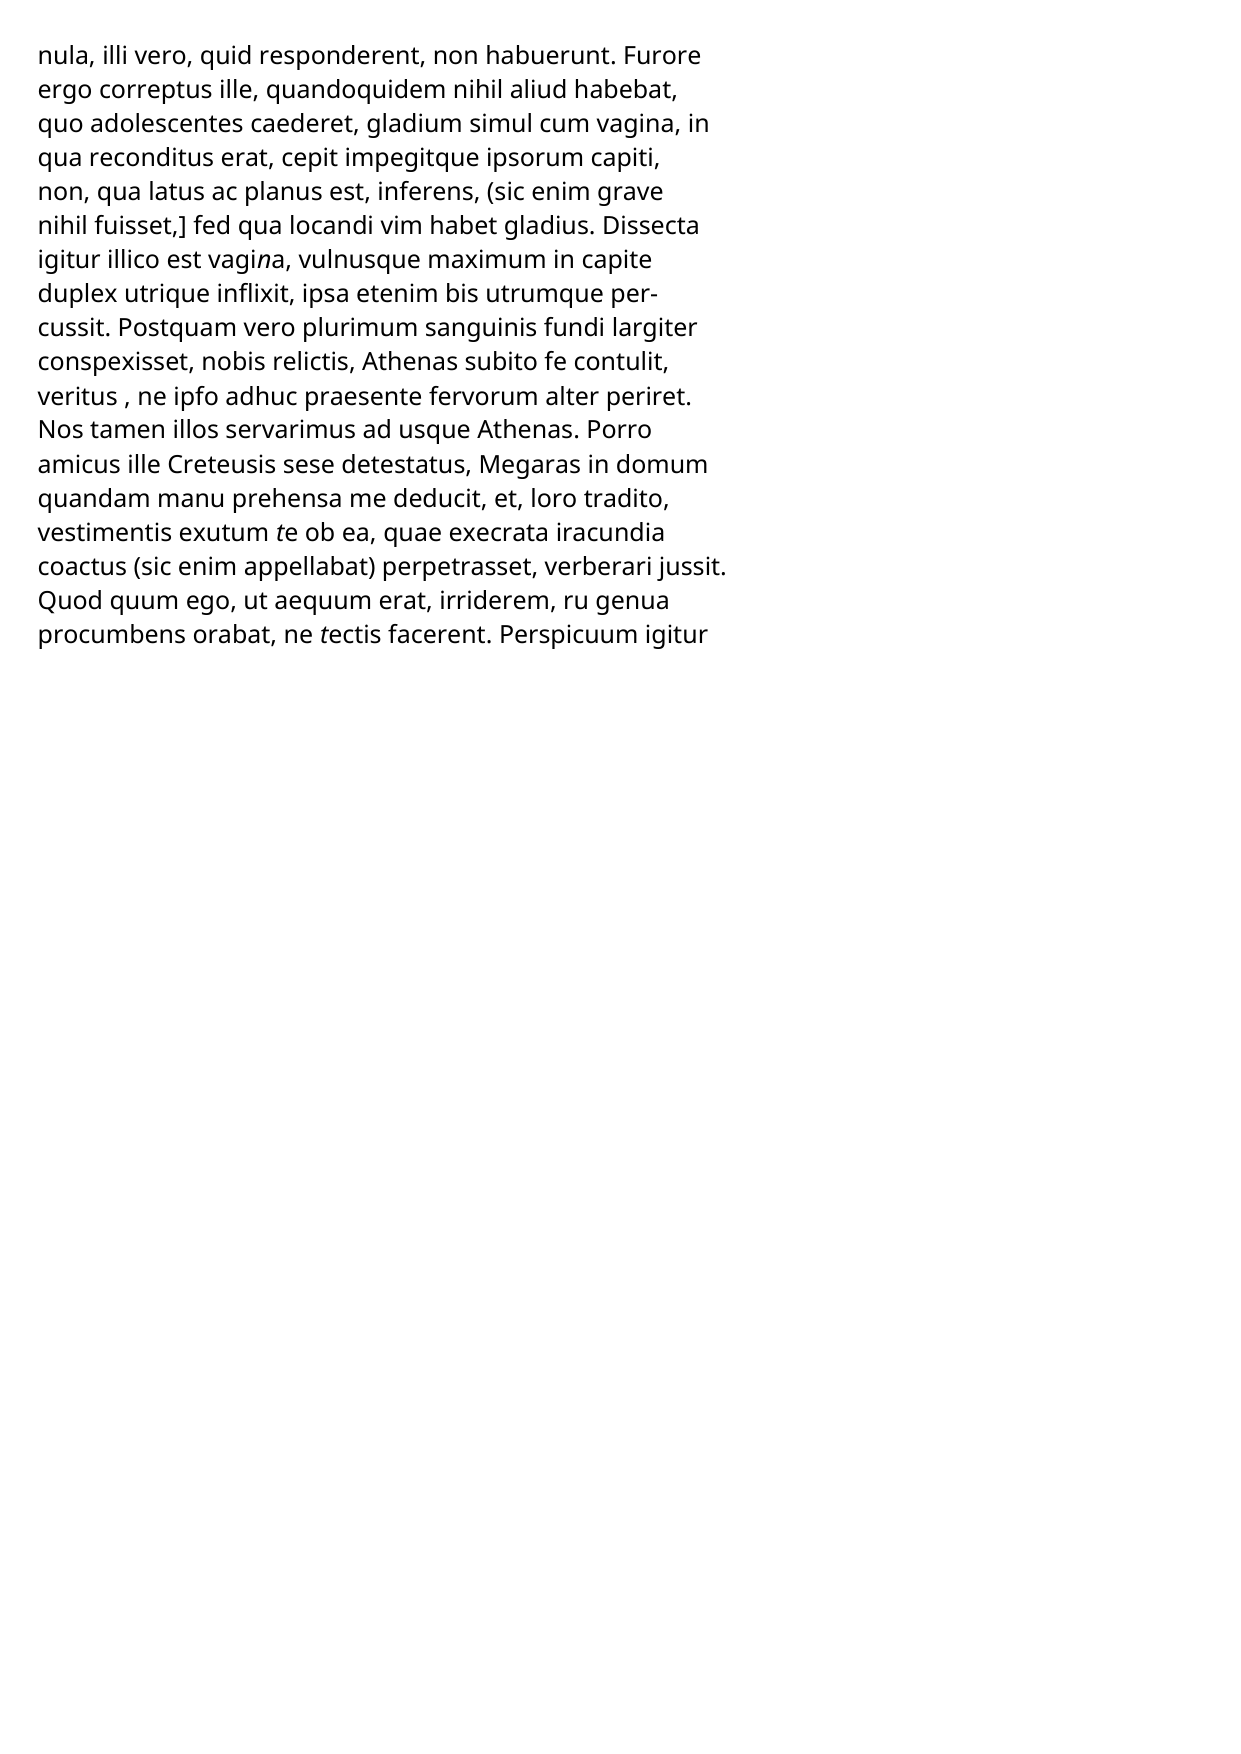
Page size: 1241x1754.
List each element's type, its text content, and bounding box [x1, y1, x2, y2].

text nula, illi vero, quid responderent, non habuerunt. Furore ergo correptus ille, quandoquidem nihil aliud habebat, quo adolescentes caederet, gladium simul cum vagina, in qua reconditus erat, cepit impegitque ipsorum capiti, non, qua latus ac planus est, inferens, (sic enim grave nihil fuisset,] fed qua locandi vim habet gladius. Dissecta igitur illico est vagina, vulnusque maximum in capite duplex utrique inflixit, ipsa etenim bis utrumque per- cussit. Postquam vero plurimum sanguinis fundi largiter conspexisset, nobis relictis, Athenas subito fe contulit, veritus , ne ipfo adhuc praesente fervorum alter periret. Nos tamen illos servarimus ad usque Athenas. Porro amicus ille Creteusis sese detestatus, Megaras in domum quandam manu prehensa me deducit, et, loro tradito, vestimentis exutum te ob ea, quae execrata iracundia coactus (sic enim appellabat) perpetrasset, verberari jussit. Quod quum ego, ut aequum erat, irriderem, ru genua procumbens orabat, ne tectis facerent. Perspicuum igitur [37, 37, 1203, 651]
